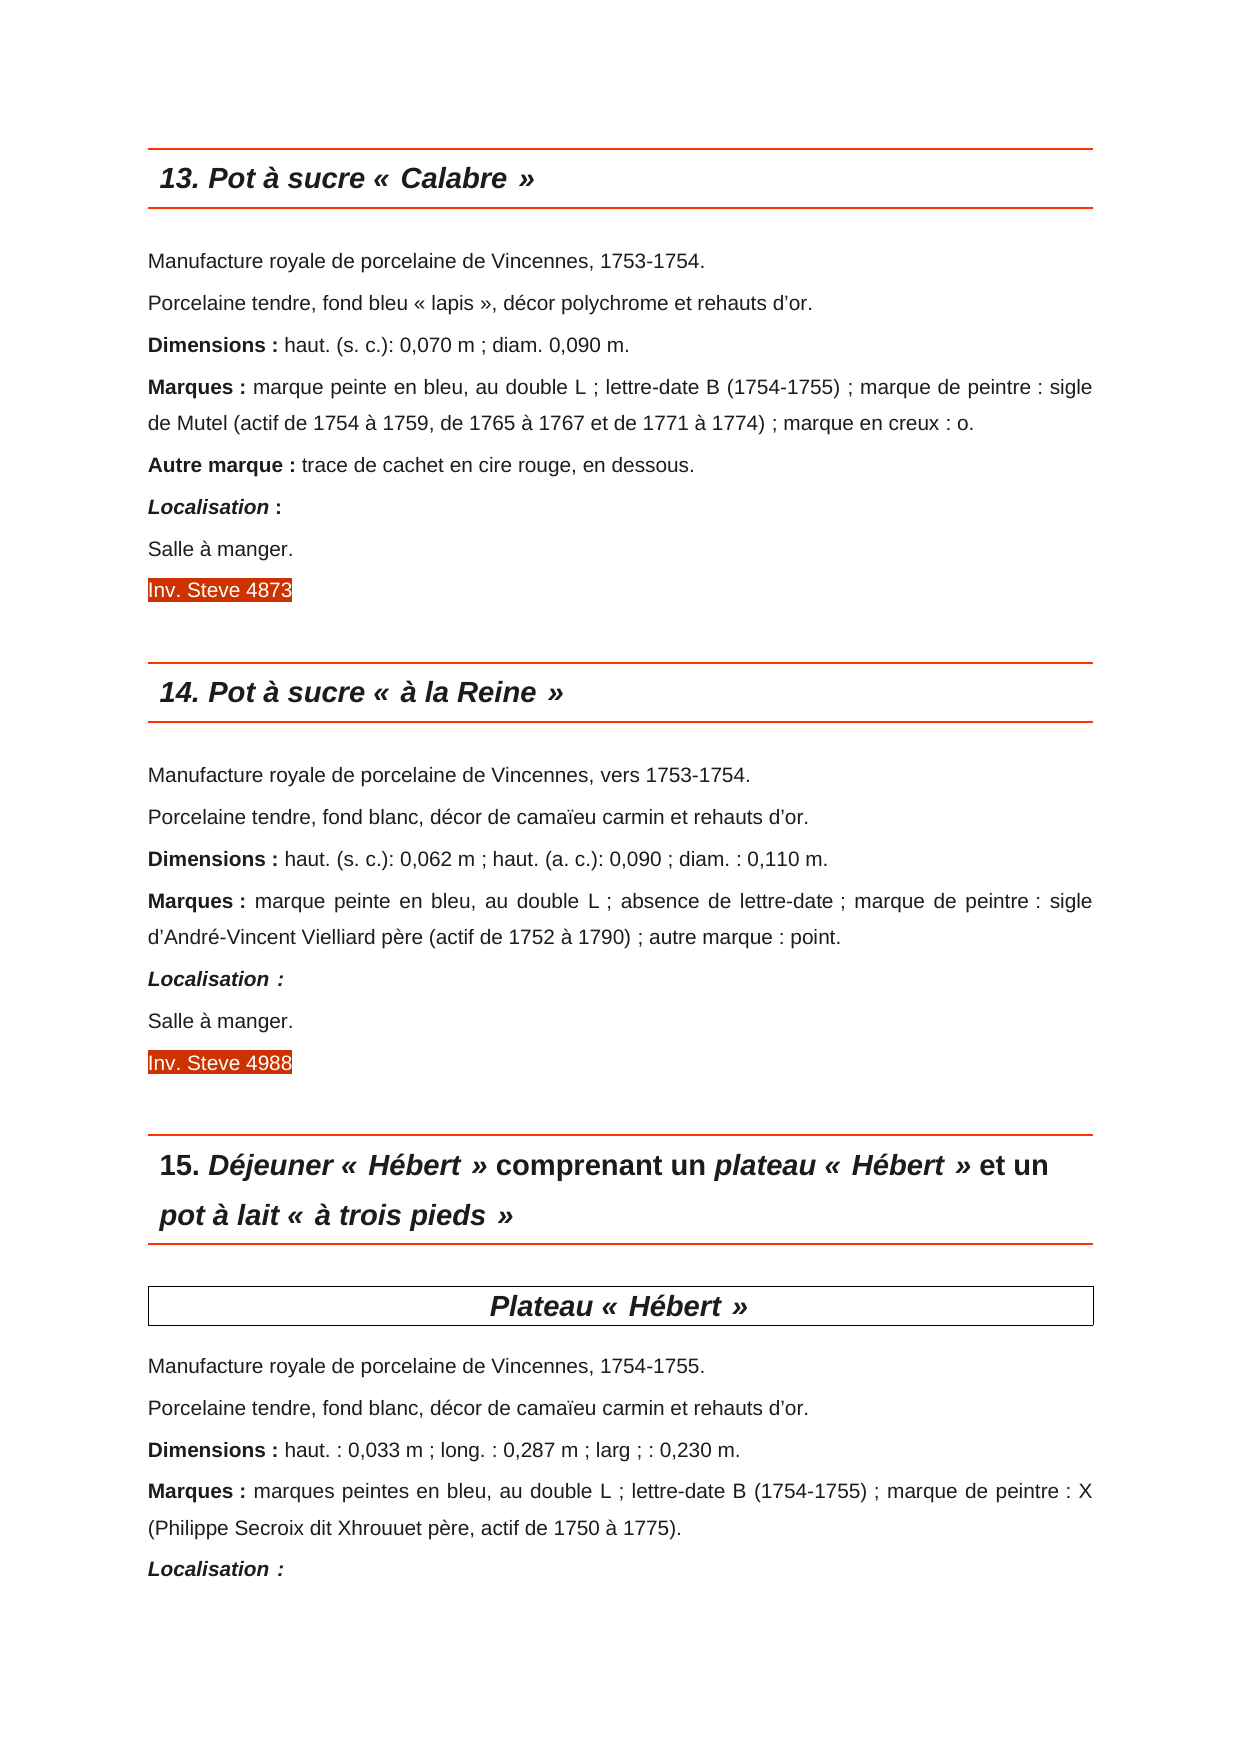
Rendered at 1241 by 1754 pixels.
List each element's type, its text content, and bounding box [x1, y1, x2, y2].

text Marques : marque peinte en bleu, au double L ; lettre-date B (1754-1755) ; marque de peintre : sigle de Mutel (actif de 1754 à 1759, de 1765 à 1767 et de 1771 à 1774) ; marque en creux : o. [148, 375, 1093, 435]
text Marques : marques peintes en bleu, au double L ; lettre-date B (1754-1755) ; marque de peintre : X (Philippe Secroix dit Xhrouuet père, actif de 1750 à 1775). [148, 1479, 1093, 1539]
text Dimensions : haut. : 0,033 m ; long. : 0,287 m ; larg ; : 0,230 m. [148, 1437, 1093, 1461]
text Porcelaine tendre, fond blanc, décor de camaïeu carmin et rehauts d’or. [148, 1396, 1093, 1419]
text Porcelaine tendre, fond blanc, décor de camaïeu carmin et rehauts d’or. [148, 805, 1093, 829]
text Inv. Steve 4988 [292, 1050, 1093, 1074]
text Autre marque : trace de cachet en cire rouge, en dessous. [148, 453, 1093, 477]
text Marques : marque peinte en bleu, au double L ; absence de lettre-date ; marque de peintre : sigle d’André-Vincent Vielliard père (actif de 1752 à 1790) ; autre marque : point. [148, 889, 1093, 949]
subtitle Pot à sucre « Calabre » [148, 150, 1093, 207]
text Manufacture royale de porcelaine de Vincennes, 1754-1755. [148, 1354, 1093, 1378]
text Inv. Steve 4873 [292, 578, 1093, 602]
text Localisation : [148, 967, 1093, 991]
text Salle à manger. [148, 536, 1093, 560]
text Manufacture royale de porcelaine de Vincennes, vers 1753-1754. [148, 763, 1093, 787]
text Manufacture royale de porcelaine de Vincennes, 1753-1754. [148, 249, 1093, 273]
text Dimensions : haut. (s. c.): 0,070 m ; diam. 0,090 m. [148, 333, 1093, 357]
text Localisation : [148, 1557, 1093, 1581]
subtitle Pot à sucre « à la Reine » [148, 664, 1093, 721]
text Porcelaine tendre, fond bleu « lapis », décor polychrome et rehauts d’or. [148, 291, 1093, 315]
subtitle Plateau « Hébert » [149, 1287, 1093, 1325]
text Salle à manger. [148, 1008, 1093, 1032]
text Localisation : [148, 494, 1093, 518]
text Dimensions : haut. (s. c.): 0,062 m ; haut. (a. c.): 0,090 ; diam. : 0,110 m. [148, 847, 1093, 871]
subtitle Déjeuner « Hébert » comprenant un plateau « Hébert » et un pot à lait « à trois pieds » [148, 1136, 1093, 1243]
